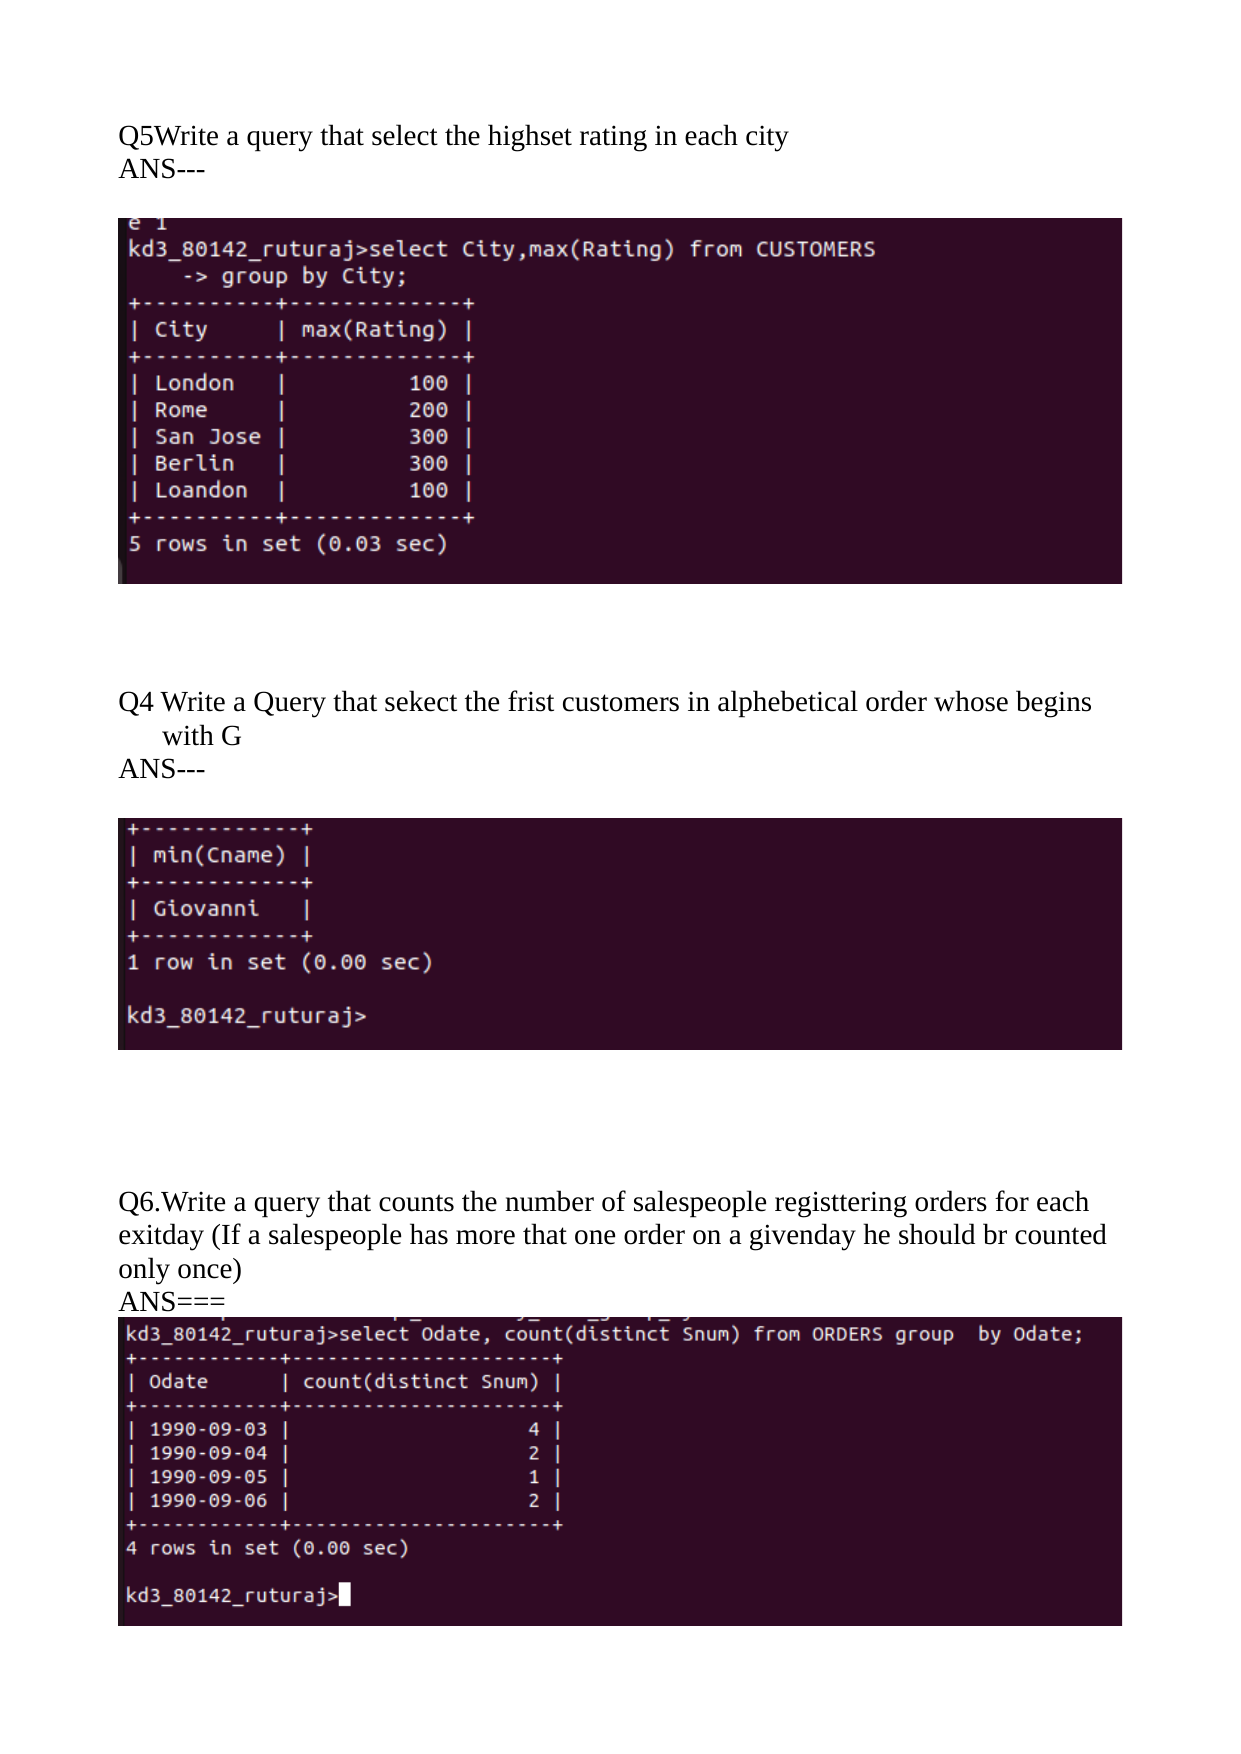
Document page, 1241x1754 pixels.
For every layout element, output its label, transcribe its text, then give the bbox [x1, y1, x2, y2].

picture [118, 818, 1123, 1050]
text ANS--- [118, 152, 1122, 185]
text Q4 Write a Query that sekect the frist customers in alphebetical order whose begins [118, 684, 1122, 718]
picture [118, 1317, 1123, 1626]
text with G [118, 718, 1122, 751]
text ANS=== [118, 1284, 1122, 1317]
text Q6.Write a query that counts the number of salespeople registtering orders for each exitday (If a salespeople has more that one order on a givenday he should br counted only once) [118, 1184, 1122, 1284]
text ANS--- [118, 751, 1122, 785]
picture [118, 218, 1123, 584]
text Q5Write a query that select the highset rating in each city [118, 118, 1122, 152]
